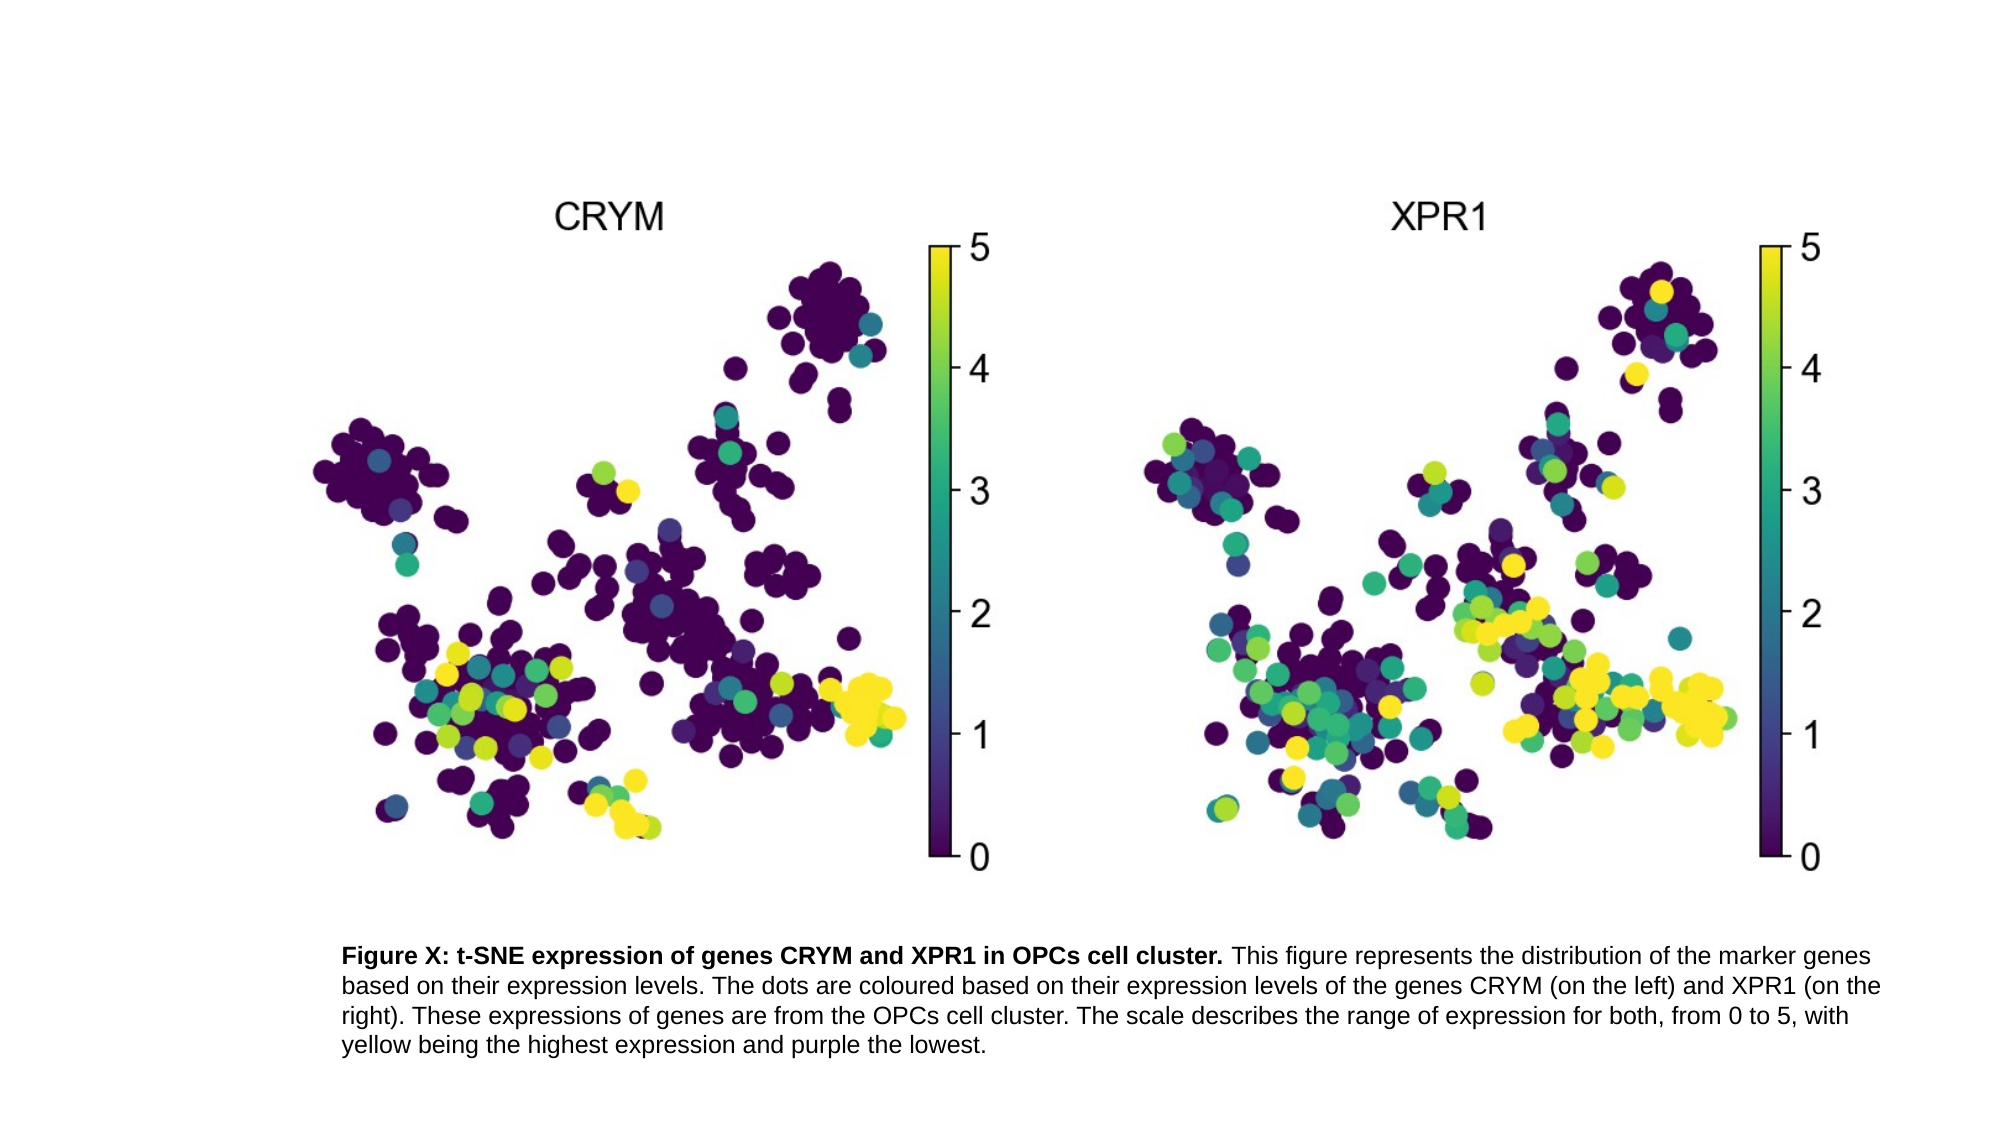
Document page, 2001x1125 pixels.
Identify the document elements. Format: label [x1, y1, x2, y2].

picture [277, 182, 1840, 897]
